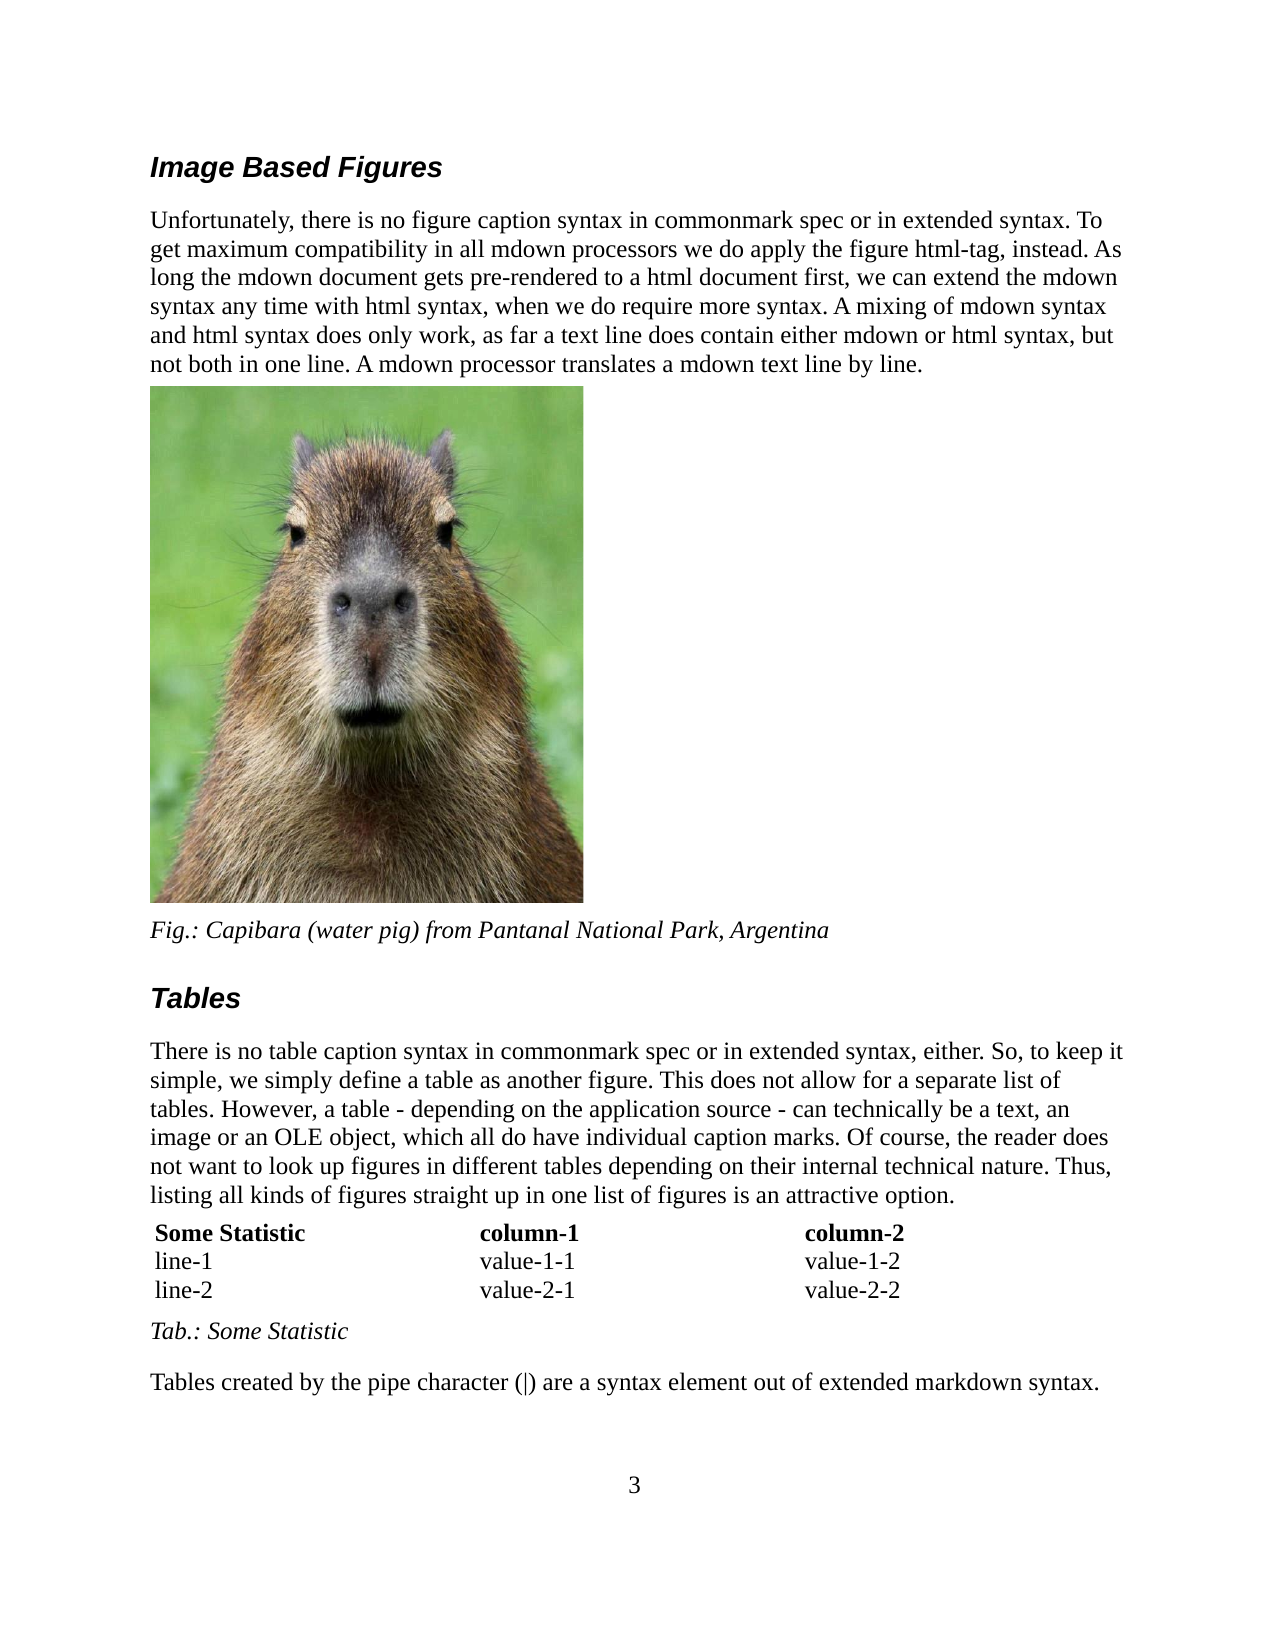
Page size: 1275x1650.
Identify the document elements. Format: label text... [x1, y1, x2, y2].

subtitle Image Based Figures [150, 150, 1125, 183]
table_cell value-2-1 [475, 1275, 800, 1304]
text Fig.: Capibara (water pig) from Pantanal National Park, Argentina [150, 915, 1125, 944]
table_header column-2 [800, 1218, 1125, 1246]
table_header column-1 [475, 1218, 800, 1246]
table_cell value-1-1 [475, 1246, 800, 1275]
table_header Some Statistic [150, 1218, 475, 1246]
subtitle Tables [150, 981, 1125, 1015]
picture [150, 386, 584, 903]
table_cell line-2 [150, 1275, 475, 1304]
table_cell line-1 [150, 1246, 475, 1275]
text There is no table caption syntax in commonmark spec or in extended syntax, either. So, to keep it simple, we simply define a table as another figure. This does not allow for a separate list of tables. However, a table - depending on the application source - can technically be a text, an image or an OLE object, which all do have individual caption marks. Of course, the reader does not want to look up figures in different tables depending on their internal technical nature. Thus, listing all kinds of figures straight up in one list of figures is an attractive option. [150, 1036, 1125, 1209]
text Unfortunately, there is no figure caption syntax in commonmark spec or in extended syntax. To get maximum compatibility in all mdown processors we do apply the figure html-tag, instead. As long the mdown document gets pre-rendered to a html document first, we can extend the mdown syntax any time with html syntax, when we do require more syntax. A mixing of mdown syntax and html syntax does only work, as far a text line does contain either mdown or html syntax, but not both in one line. A mdown processor translates a mdown text line by line. [150, 205, 1125, 377]
text Tables created by the pipe character (|) are a syntax element out of extended markdown syntax. [150, 1367, 1125, 1395]
table_cell value-2-2 [800, 1275, 1125, 1304]
table_cell value-1-2 [800, 1246, 1125, 1275]
text Tab.: Some Statistic [150, 1316, 1125, 1345]
